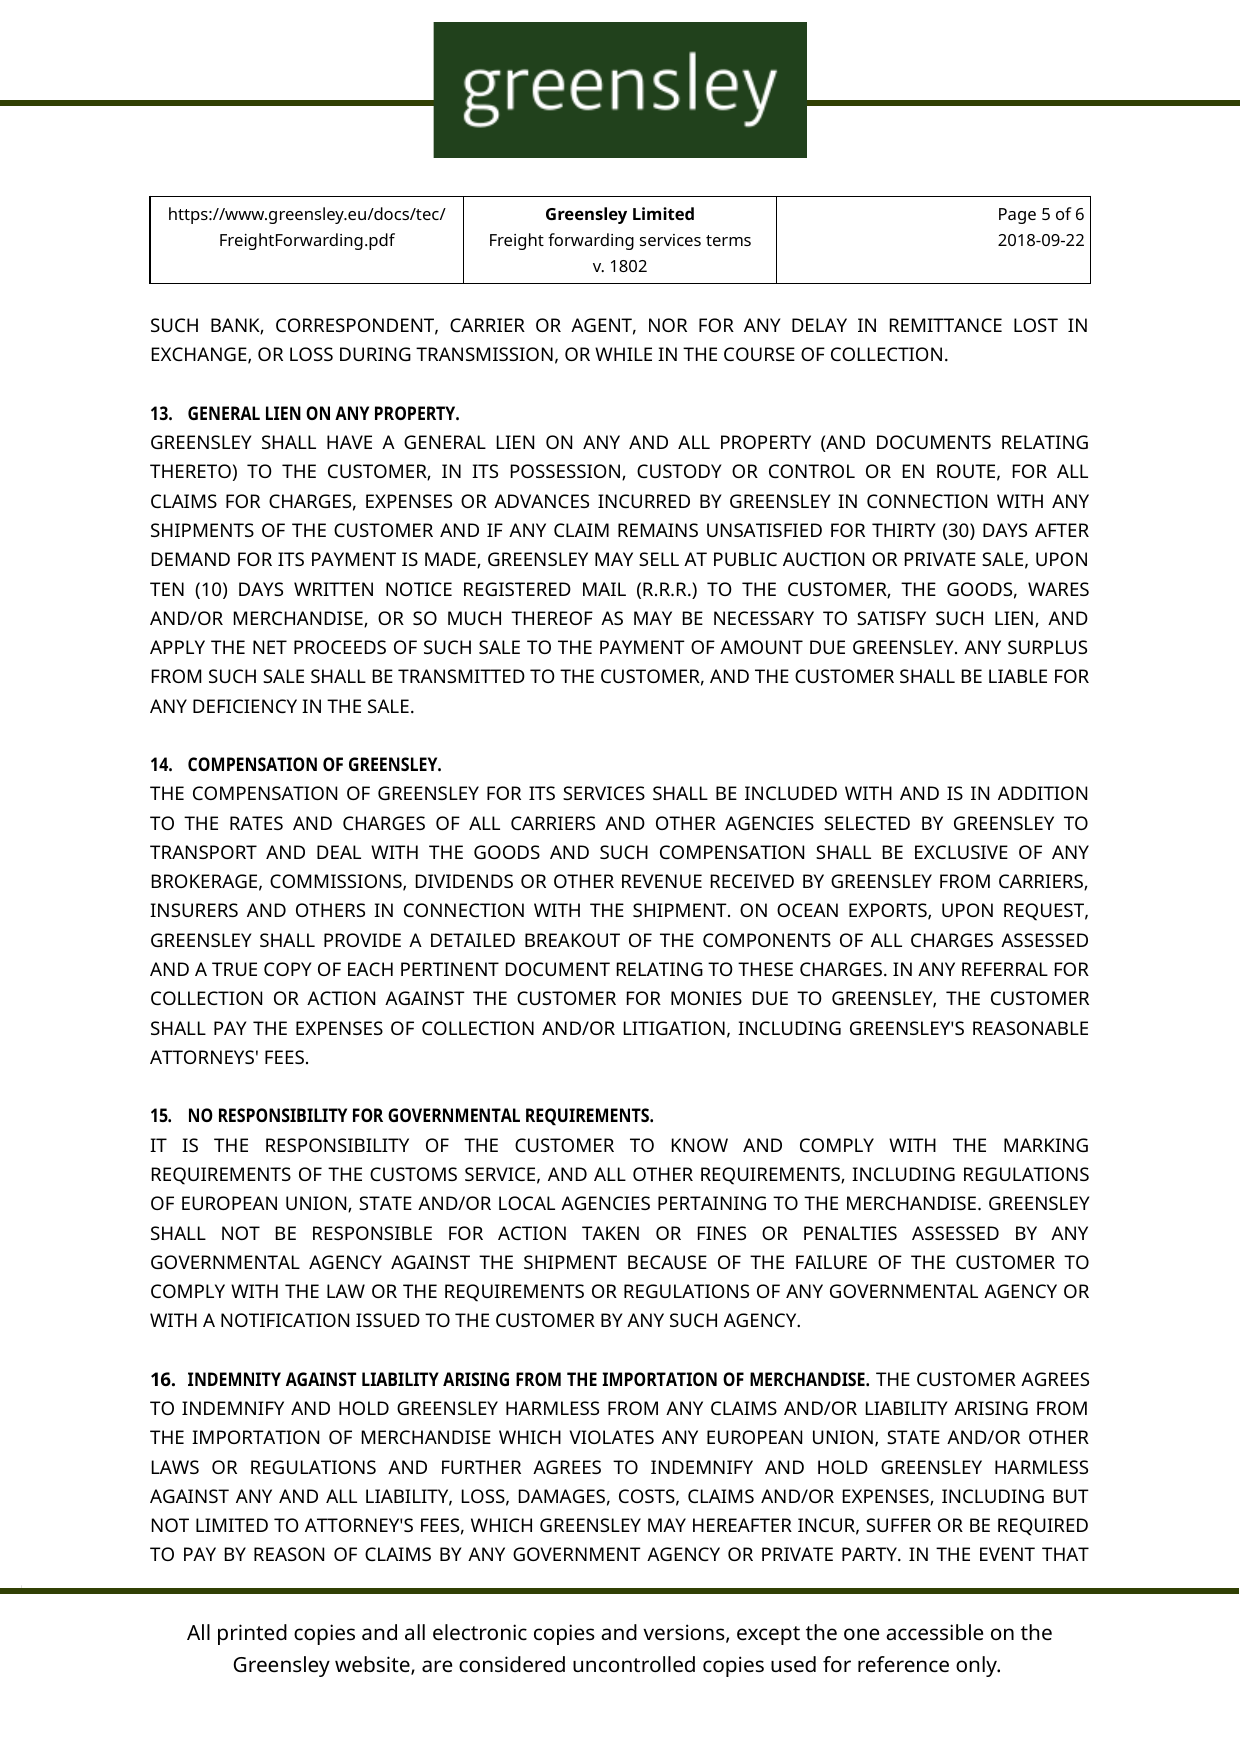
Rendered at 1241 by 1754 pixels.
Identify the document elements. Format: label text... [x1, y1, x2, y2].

text SUCH BANK, CORRESPONDENT, CARRIER OR AGENT, NOR FOR ANY DELAY IN REMITTANCE LOST IN EXCHANGE, OR LOSS DURING TRANSMISSION, OR WHILE IN THE COURSE OF COLLECTION. [150, 312, 1090, 367]
list INDEMNITY AGAINST LIABILITY ARISING FROM THE IMPORTATION OF MERCHANDISE. THE CUSTOMER AGREES TO INDEMNIFY AND HOLD GREENSLEY HARMLESS FROM ANY CLAIMS AND/OR LIABILITY ARISING FROM THE IMPORTATION OF MERCHANDISE WHICH VIOLATES ANY EUROPEAN UNION, STATE AND/OR OTHER LAWS OR REGULATIONS AND FURTHER AGREES TO INDEMNIFY AND HOLD GREENSLEY HARMLESS AGAINST ANY AND ALL LIABILITY, LOSS, DAMAGES, COSTS, CLAIMS AND/OR EXPENSES, INCLUDING BUT NOT LIMITED TO ATTORNEY'S FEES, WHICH GREENSLEY MAY HEREAFTER INCUR, SUFFER OR BE REQUIRED TO PAY BY REASON OF CLAIMS BY ANY GOVERNMENT AGENCY OR PRIVATE PARTY. IN THE EVENT THAT [150, 1366, 1090, 1567]
text GREENSLEY SHALL HAVE A GENERAL LIEN ON ANY AND ALL PROPERTY (AND DOCUMENTS RELATING THERETO) TO THE CUSTOMER, IN ITS POSSESSION, CUSTODY OR CONTROL OR EN ROUTE, FOR ALL CLAIMS FOR CHARGES, EXPENSES OR ADVANCES INCURRED BY GREENSLEY IN CONNECTION WITH ANY SHIPMENTS OF THE CUSTOMER AND IF ANY CLAIM REMAINS UNSATISFIED FOR THIRTY (30) DAYS AFTER DEMAND FOR ITS PAYMENT IS MADE, GREENSLEY MAY SELL AT PUBLIC AUCTION OR PRIVATE SALE, UPON TEN (10) DAYS WRITTEN NOTICE REGISTERED MAIL (R.R.R.) TO THE CUSTOMER, THE GOODS, WARES AND/OR MERCHANDISE, OR SO MUCH THEREOF AS MAY BE NECESSARY TO SATISFY SUCH LIEN, AND APPLY THE NET PROCEEDS OF SUCH SALE TO THE PAYMENT OF AMOUNT DUE GREENSLEY. ANY SURPLUS FROM SUCH SALE SHALL BE TRANSMITTED TO THE CUSTOMER, AND THE CUSTOMER SHALL BE LIABLE FOR ANY DEFICIENCY IN THE SALE. [150, 429, 1090, 718]
list COMPENSATION OF GREENSLEY. [150, 751, 1090, 777]
list GENERAL LIEN ON ANY PROPERTY. [150, 400, 1090, 426]
list NO RESPONSIBILITY FOR GOVERNMENTAL REQUIREMENTS. [150, 1103, 1090, 1128]
text THE COMPENSATION OF GREENSLEY FOR ITS SERVICES SHALL BE INCLUDED WITH AND IS IN ADDITION TO THE RATES AND CHARGES OF ALL CARRIERS AND OTHER AGENCIES SELECTED BY GREENSLEY TO TRANSPORT AND DEAL WITH THE GOODS AND SUCH COMPENSATION SHALL BE EXCLUSIVE OF ANY BROKERAGE, COMMISSIONS, DIVIDENDS OR OTHER REVENUE RECEIVED BY GREENSLEY FROM CARRIERS, INSURERS AND OTHERS IN CONNECTION WITH THE SHIPMENT. ON OCEAN EXPORTS, UPON REQUEST, GREENSLEY SHALL PROVIDE A DETAILED BREAKOUT OF THE COMPONENTS OF ALL CHARGES ASSESSED AND A TRUE COPY OF EACH PERTINENT DOCUMENT RELATING TO THESE CHARGES. IN ANY REFERRAL FOR COLLECTION OR ACTION AGAINST THE CUSTOMER FOR MONIES DUE TO GREENSLEY, THE CUSTOMER SHALL PAY THE EXPENSES OF COLLECTION AND/OR LITIGATION, INCLUDING GREENSLEY'S REASONABLE ATTORNEYS' FEES. [150, 781, 1090, 1070]
picture [433, 22, 807, 158]
text IT IS THE RESPONSIBILITY OF THE CUSTOMER TO KNOW AND COMPLY WITH THE MARKING REQUIREMENTS OF THE CUSTOMS SERVICE, AND ALL OTHER REQUIREMENTS, INCLUDING REGULATIONS OF EUROPEAN UNION, STATE AND/OR LOCAL AGENCIES PERTAINING TO THE MERCHANDISE. GREENSLEY SHALL NOT BE RESPONSIBLE FOR ACTION TAKEN OR FINES OR PENALTIES ASSESSED BY ANY GOVERNMENTAL AGENCY AGAINST THE SHIPMENT BECAUSE OF THE FAILURE OF THE CUSTOMER TO COMPLY WITH THE LAW OR THE REQUIREMENTS OR REGULATIONS OF ANY GOVERNMENTAL AGENCY OR WITH A NOTIFICATION ISSUED TO THE CUSTOMER BY ANY SUCH AGENCY. [150, 1132, 1090, 1333]
